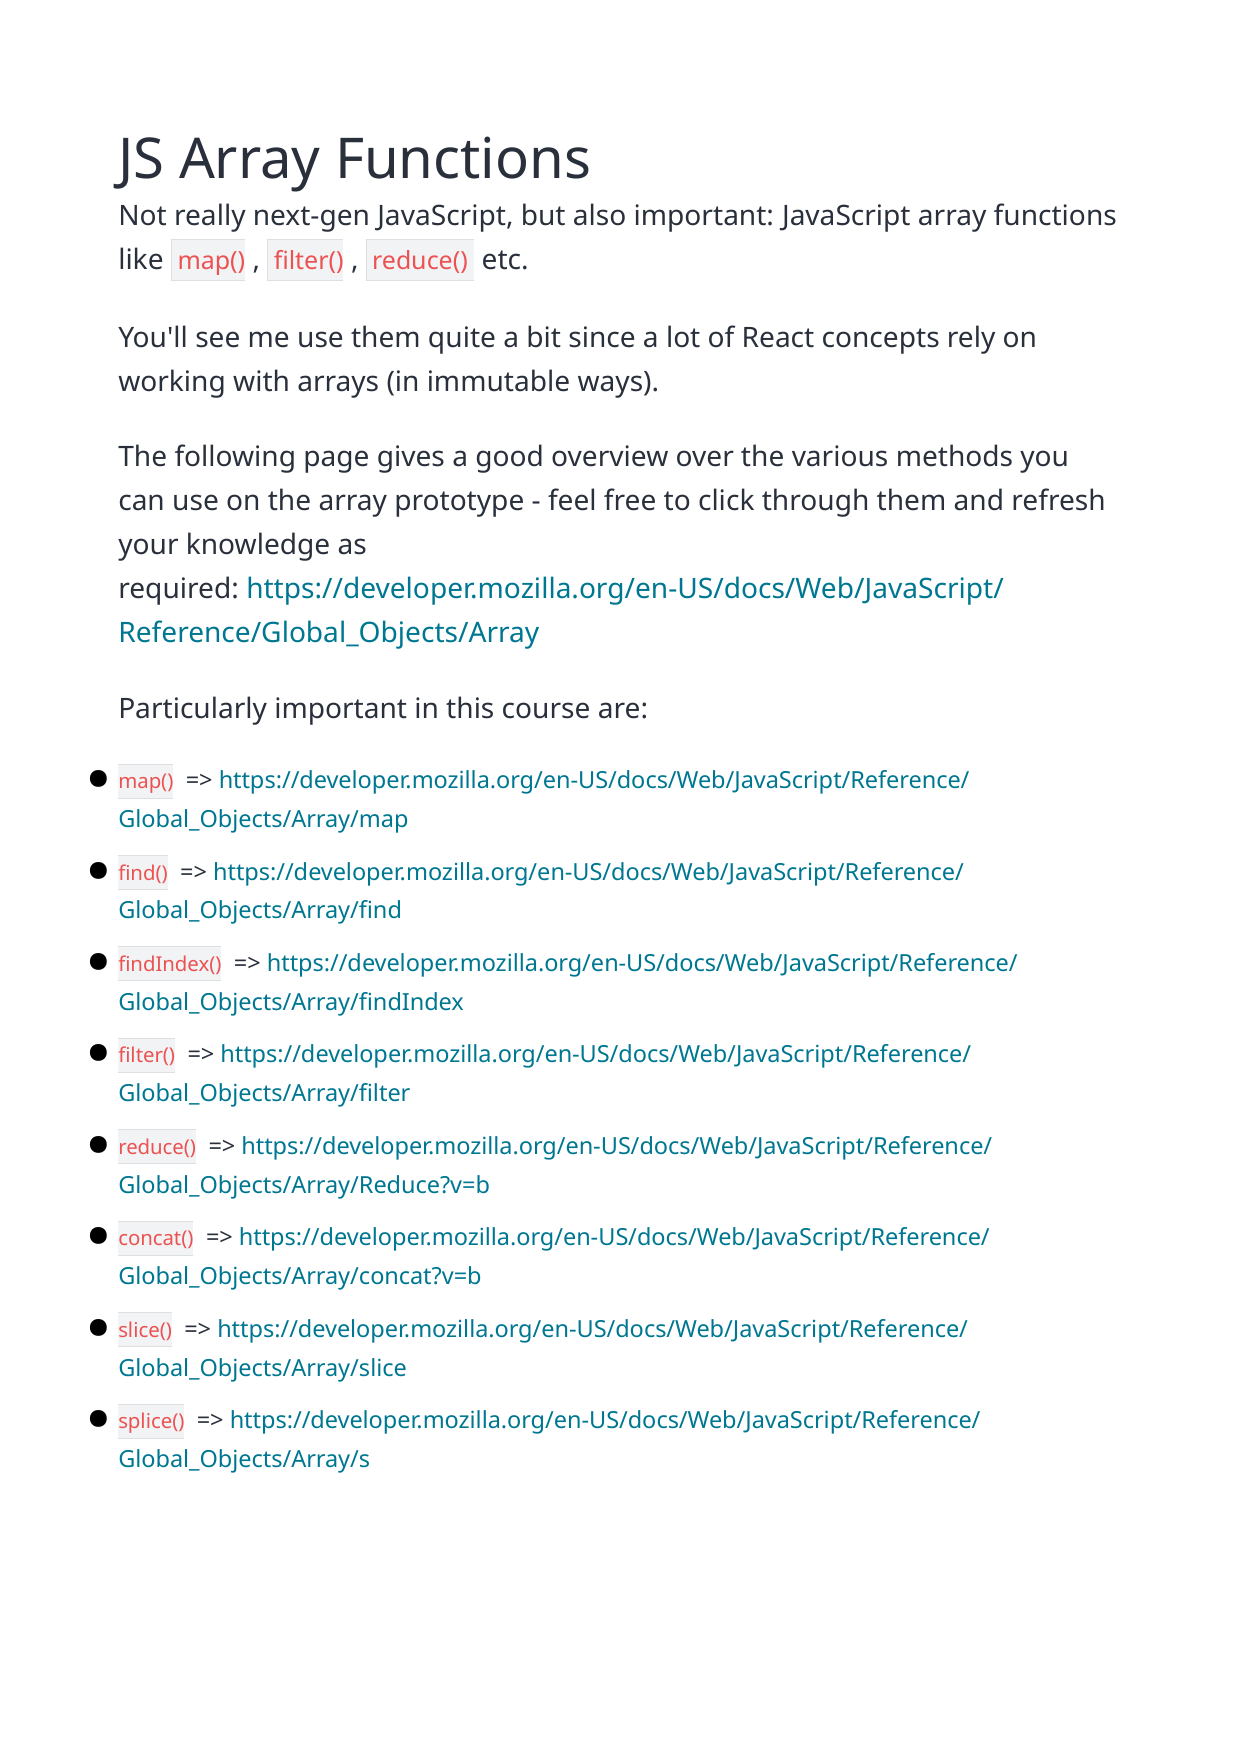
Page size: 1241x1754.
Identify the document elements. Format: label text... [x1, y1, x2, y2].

list slice() => https://developer.mozilla.org/en-US/docs/Web/JavaScript/Reference/Global_Objects/Array/slice [118, 1312, 1122, 1383]
list findIndex() => https://developer.mozilla.org/en-US/docs/Web/JavaScript/Reference/Global_Objects/Array/findIndex [118, 946, 1122, 1017]
text Particularly important in this course are: [118, 688, 1122, 726]
list filter() => https://developer.mozilla.org/en-US/docs/Web/JavaScript/Reference/Global_Objects/Array/filter [118, 1038, 1122, 1109]
list splice() => https://developer.mozilla.org/en-US/docs/Web/JavaScript/Reference/Global_Objects/Array/s [118, 1403, 1122, 1474]
list reduce() => https://developer.mozilla.org/en-US/docs/Web/JavaScript/Reference/Global_Objects/Array/Reduce?v=b [118, 1129, 1122, 1200]
text Not really next-gen JavaScript, but also important: JavaScript array functions like map() , filter() , reduce() etc. [118, 195, 1122, 280]
list concat() => https://developer.mozilla.org/en-US/docs/Web/JavaScript/Reference/Global_Objects/Array/concat?v=b [118, 1221, 1122, 1292]
text JS Array Functions [118, 118, 1122, 195]
text The following page gives a good overview over the various methods you can use on the array prototype - feel free to click through them and refresh your knowledge as required: https://developer.mozilla.org/en-US/docs/Web/JavaScript/Reference/Global_Objects/Array [118, 436, 1122, 651]
text You'll see me use them quite a bit since a lot of React concepts rely on working with arrays (in immutable ways). [118, 317, 1122, 399]
list find() => https://developer.mozilla.org/en-US/docs/Web/JavaScript/Reference/Global_Objects/Array/find [118, 855, 1122, 926]
list map() => https://developer.mozilla.org/en-US/docs/Web/JavaScript/Reference/Global_Objects/Array/map [118, 763, 1122, 834]
